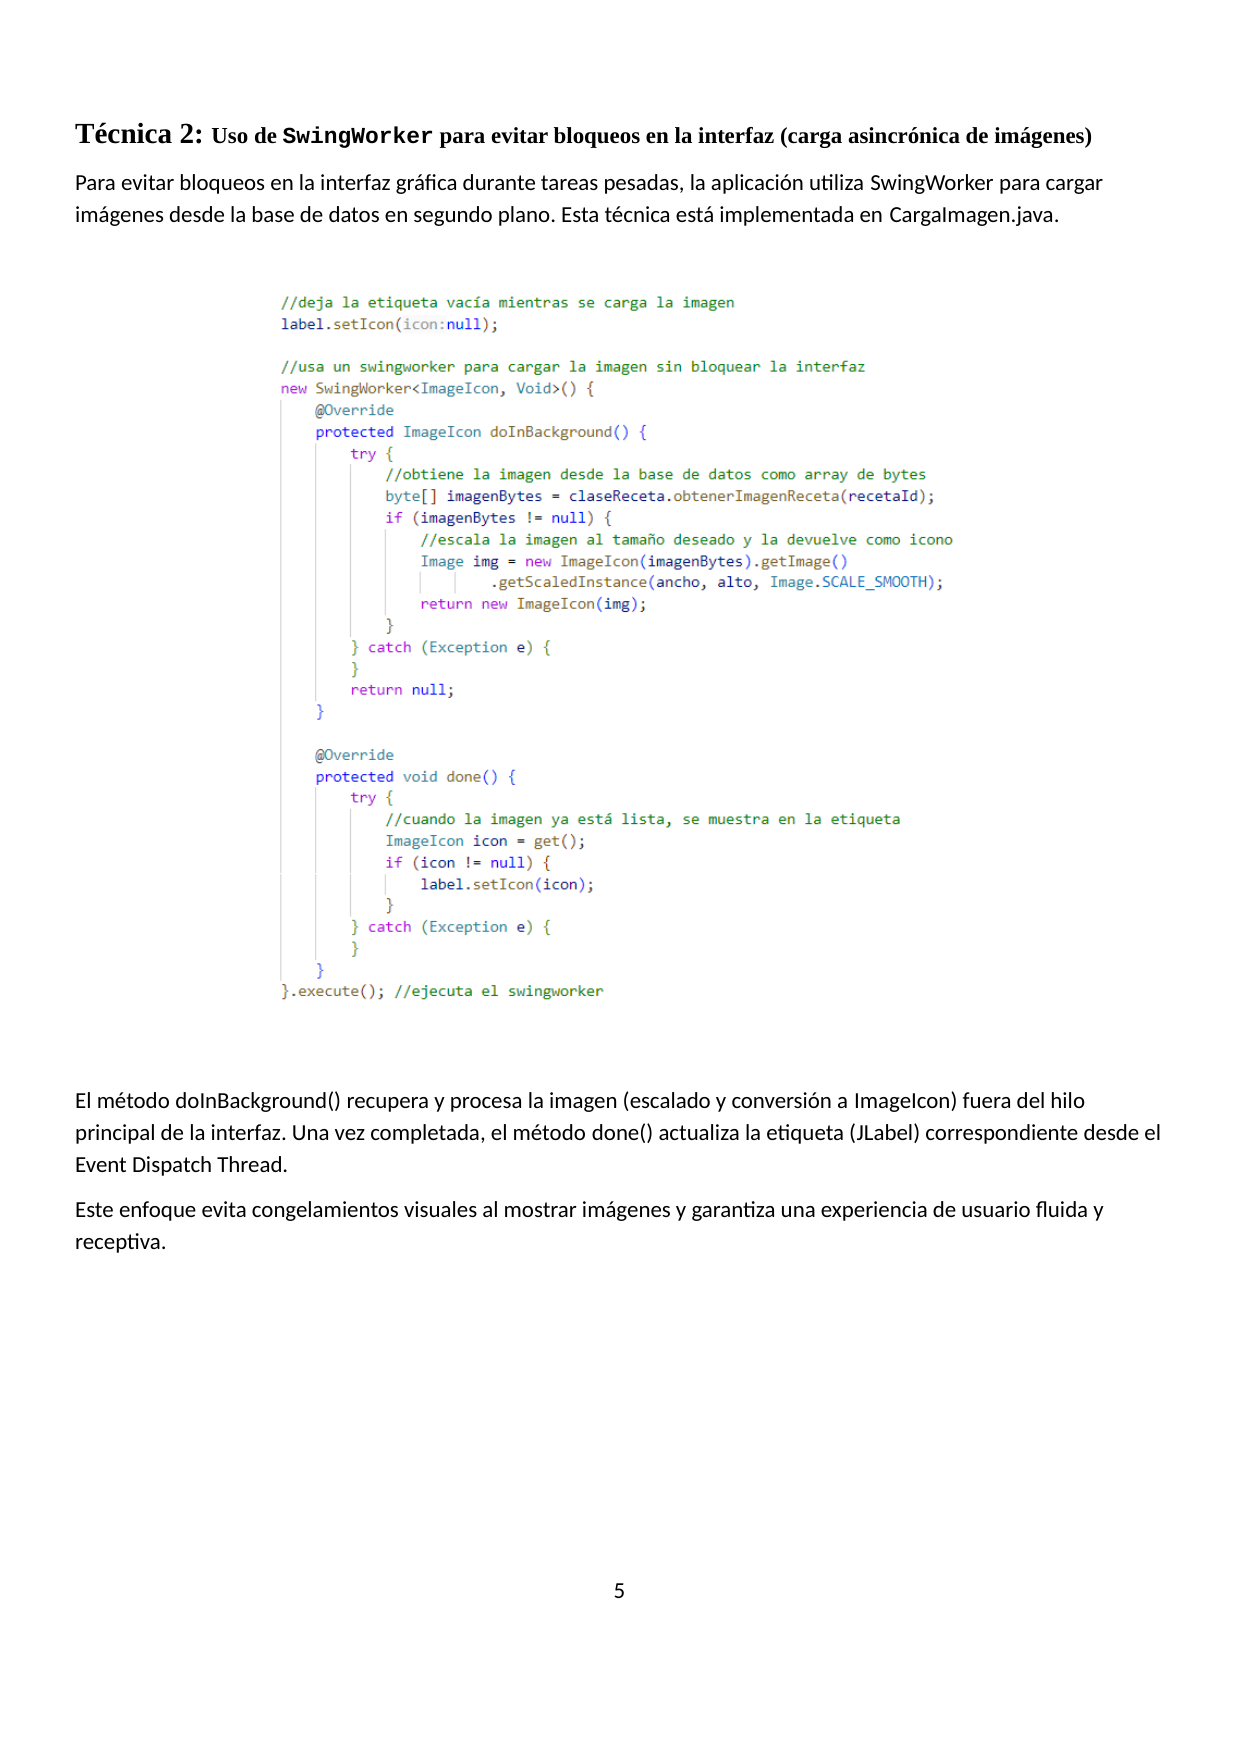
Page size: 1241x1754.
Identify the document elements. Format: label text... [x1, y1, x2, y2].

subtitle Técnica 2: Uso de SwingWorker para evitar bloqueos en la interfaz (carga asincrónica de imágenes) [75, 116, 1163, 150]
text El método doInBackground() recupera y procesa la imagen (escalado y conversión a ImageIcon) fuera del hilo principal de la interfaz. Una vez completada, el método done() actualiza la etiqueta (JLabel) correspondiente desde el Event Dispatch Thread. [75, 1086, 1163, 1179]
text Para evitar bloqueos en la interfaz gráfica durante tareas pesadas, la aplicación utiliza SwingWorker para cargar imágenes desde la base de datos en segundo plano. Esta técnica está implementada en CargaImagen.java. [75, 168, 1163, 228]
text Este enfoque evita congelamientos visuales al mostrar imágenes y garantiza una experiencia de usuario fluida y receptiva. [75, 1195, 1163, 1256]
picture [277, 289, 961, 1008]
